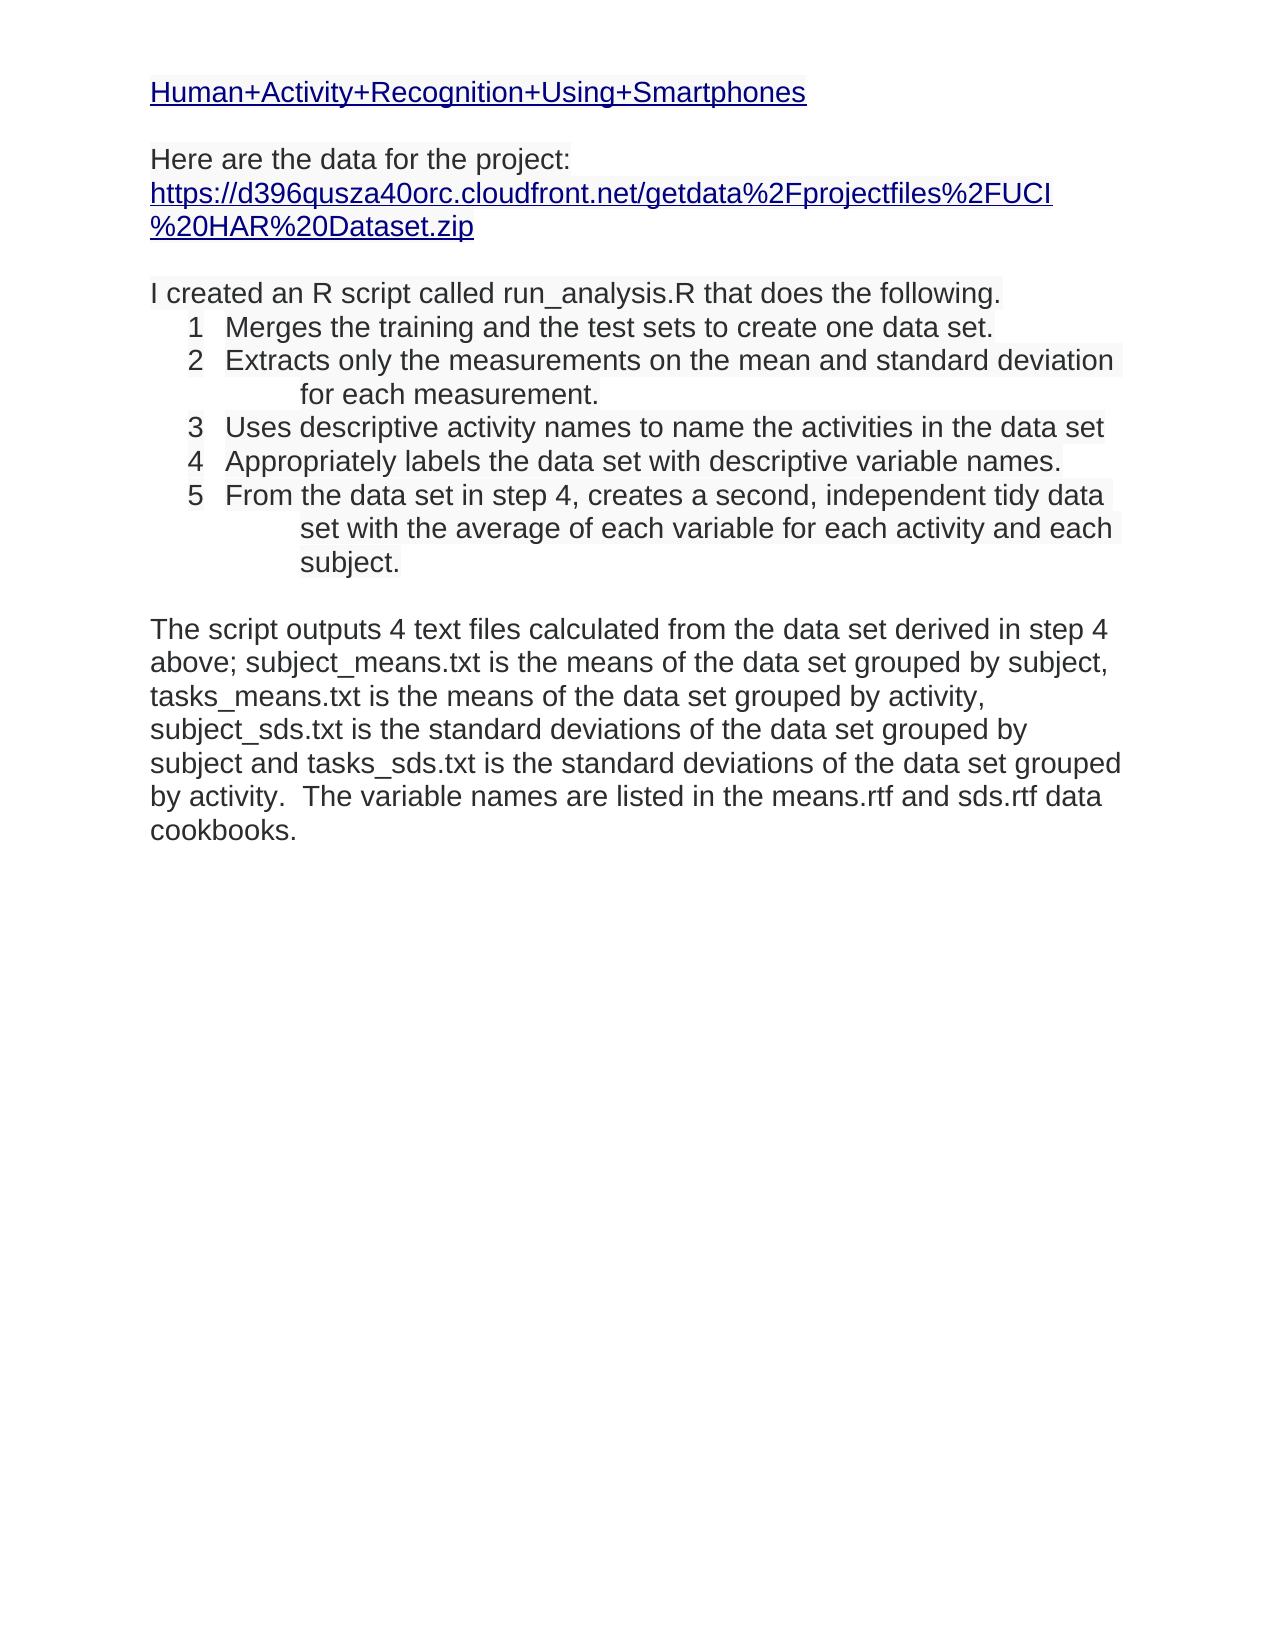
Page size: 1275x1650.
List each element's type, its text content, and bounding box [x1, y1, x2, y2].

text Here are the data for the project: [150, 142, 1125, 176]
list Extracts only the measurements on the mean and standard deviation for each measurement. [187, 343, 1125, 410]
list Merges the training and the test sets to create one data set. [187, 310, 1125, 343]
text I created an R script called run_analysis.R that does the following. [150, 276, 1125, 310]
list Uses descriptive activity names to name the activities in the data set [187, 410, 1125, 444]
list From the data set in step 4, creates a second, independent tidy data set with the average of each variable for each activity and each subject. [187, 477, 1125, 578]
text https://d396qusza40orc.cloudfront.net/getdata%2Fprojectfiles%2FUCI%20HAR%20Dataset.zip [150, 176, 1125, 243]
text The script outputs 4 text files calculated from the data set derived in step 4 above; subject_means.txt is the means of the data set grouped by subject, tasks_means.txt is the means of the data set grouped by activity, subject_sds.txt is the standard deviations of the data set grouped by subject and tasks_sds.txt is the standard deviations of the data set grouped by activity. The variable names are listed in the means.rtf and sds.rtf data cookbooks. [150, 612, 1125, 846]
text Human+Activity+Recognition+Using+Smartphones [150, 75, 1125, 108]
list Appropriately labels the data set with descriptive variable names. [187, 444, 1125, 477]
